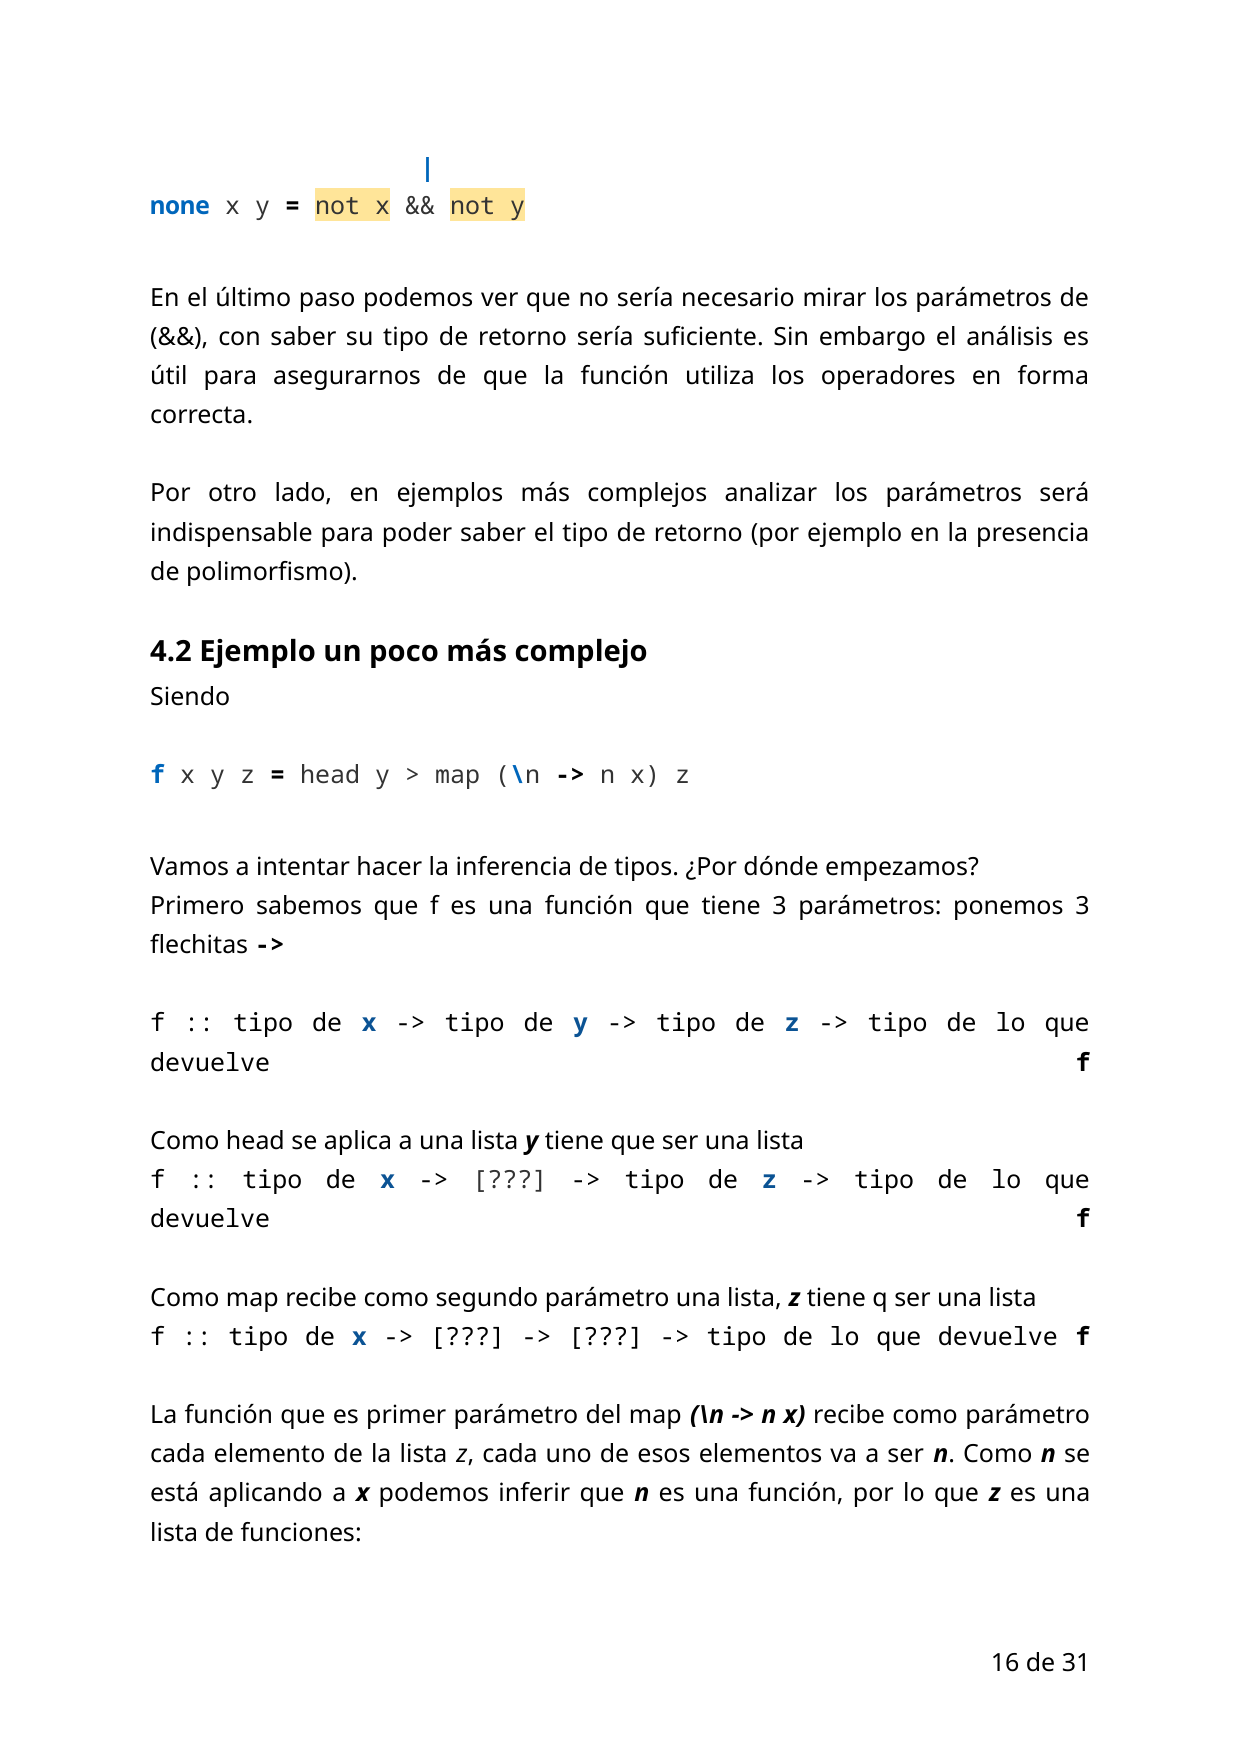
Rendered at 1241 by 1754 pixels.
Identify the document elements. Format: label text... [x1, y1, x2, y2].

text Vamos a intentar hacer la inferencia de tipos. ¿Por dónde empezamos? [150, 848, 1090, 882]
text | [150, 150, 1090, 184]
text f :: tipo de x -> [???] -> tipo de z -> tipo de lo que devuelve f [150, 1162, 1090, 1274]
text Primero sabemos que f es una función que tiene 3 parámetros: ponemos 3 flechitas -> [150, 887, 1090, 961]
text Como head se aplica a una lista y tiene que ser una lista [150, 1122, 1090, 1157]
text Por otro lado, en ejemplos más complejos analizar los parámetros será indispensable para poder saber el tipo de retorno (por ejemplo en la presencia de polimorfismo). [150, 475, 1090, 587]
text none x y = not x && not y [150, 187, 1090, 221]
text f x y z = head y > map (\n -> n x) z [150, 756, 1090, 791]
subtitle 4.2 Ejemplo un poco más complejo [150, 630, 1090, 670]
text Como map recibe como segundo parámetro una lista, z tiene q ser una lista [150, 1279, 1090, 1313]
text La función que es primer parámetro del map (\n -> n x) recibe como parámetro cada elemento de la lista z, cada uno de esos elementos va a ser n. Como n se está aplicando a x podemos inferir que n es una función, por lo que z es una lista de funciones: [150, 1397, 1090, 1548]
text f :: tipo de x -> [???] -> [???] -> tipo de lo que devuelve f [150, 1318, 1090, 1392]
text f :: tipo de x -> tipo de y -> tipo de z -> tipo de lo que devuelve f [150, 1005, 1090, 1117]
text En el último paso podemos ver que no sería necesario mirar los parámetros de (&&), con saber su tipo de retorno sería suficiente. Sin embargo el análisis es útil para asegurarnos de que la función utiliza los operadores en forma correcta. [150, 279, 1090, 431]
text Siendo [150, 678, 1090, 712]
